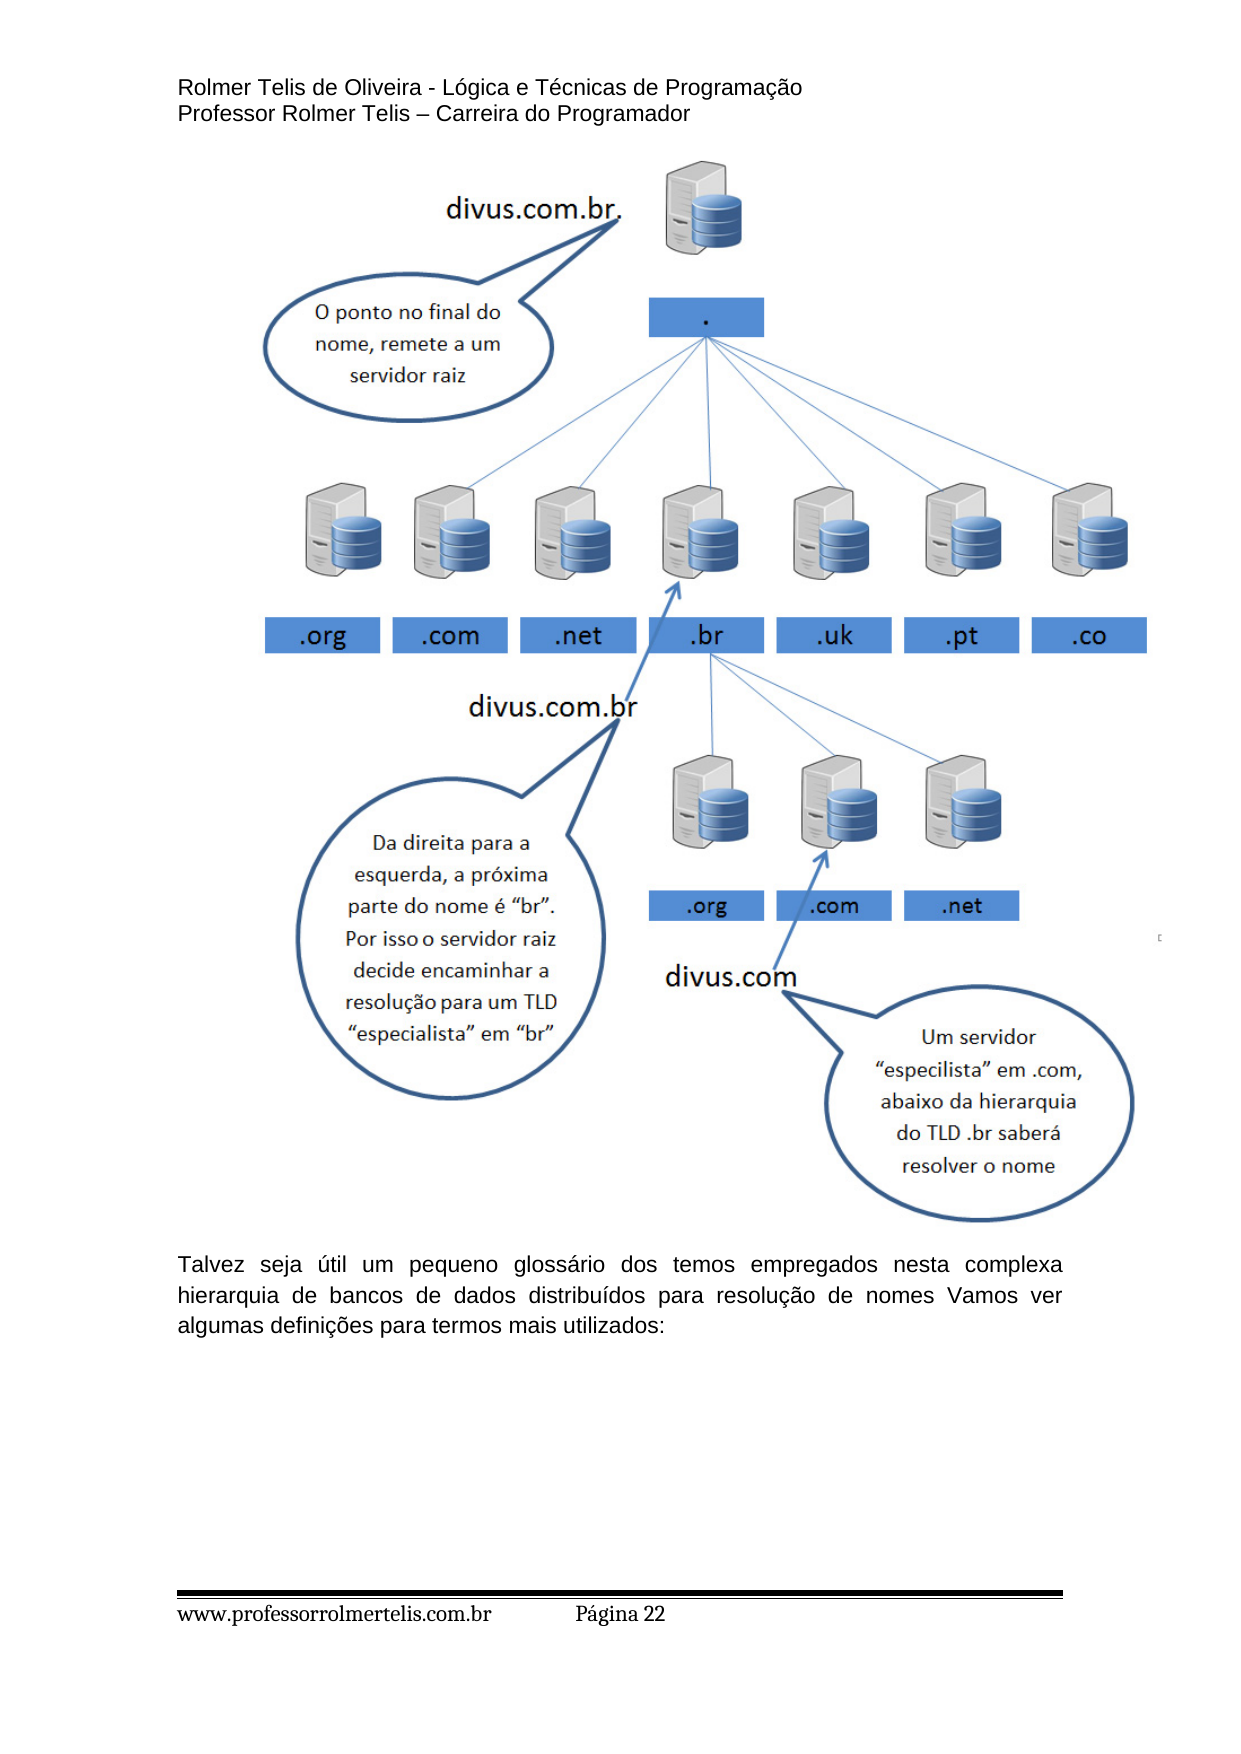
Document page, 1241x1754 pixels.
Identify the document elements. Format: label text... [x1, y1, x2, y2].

picture [177, 152, 1182, 1227]
text Talvez seja útil um pequeno glossário dos temos empregados nesta complexa hierarquia de bancos de dados distribuídos para resolução de nomes Vamos ver algumas definições para termos mais utilizados: [177, 1251, 1063, 1338]
